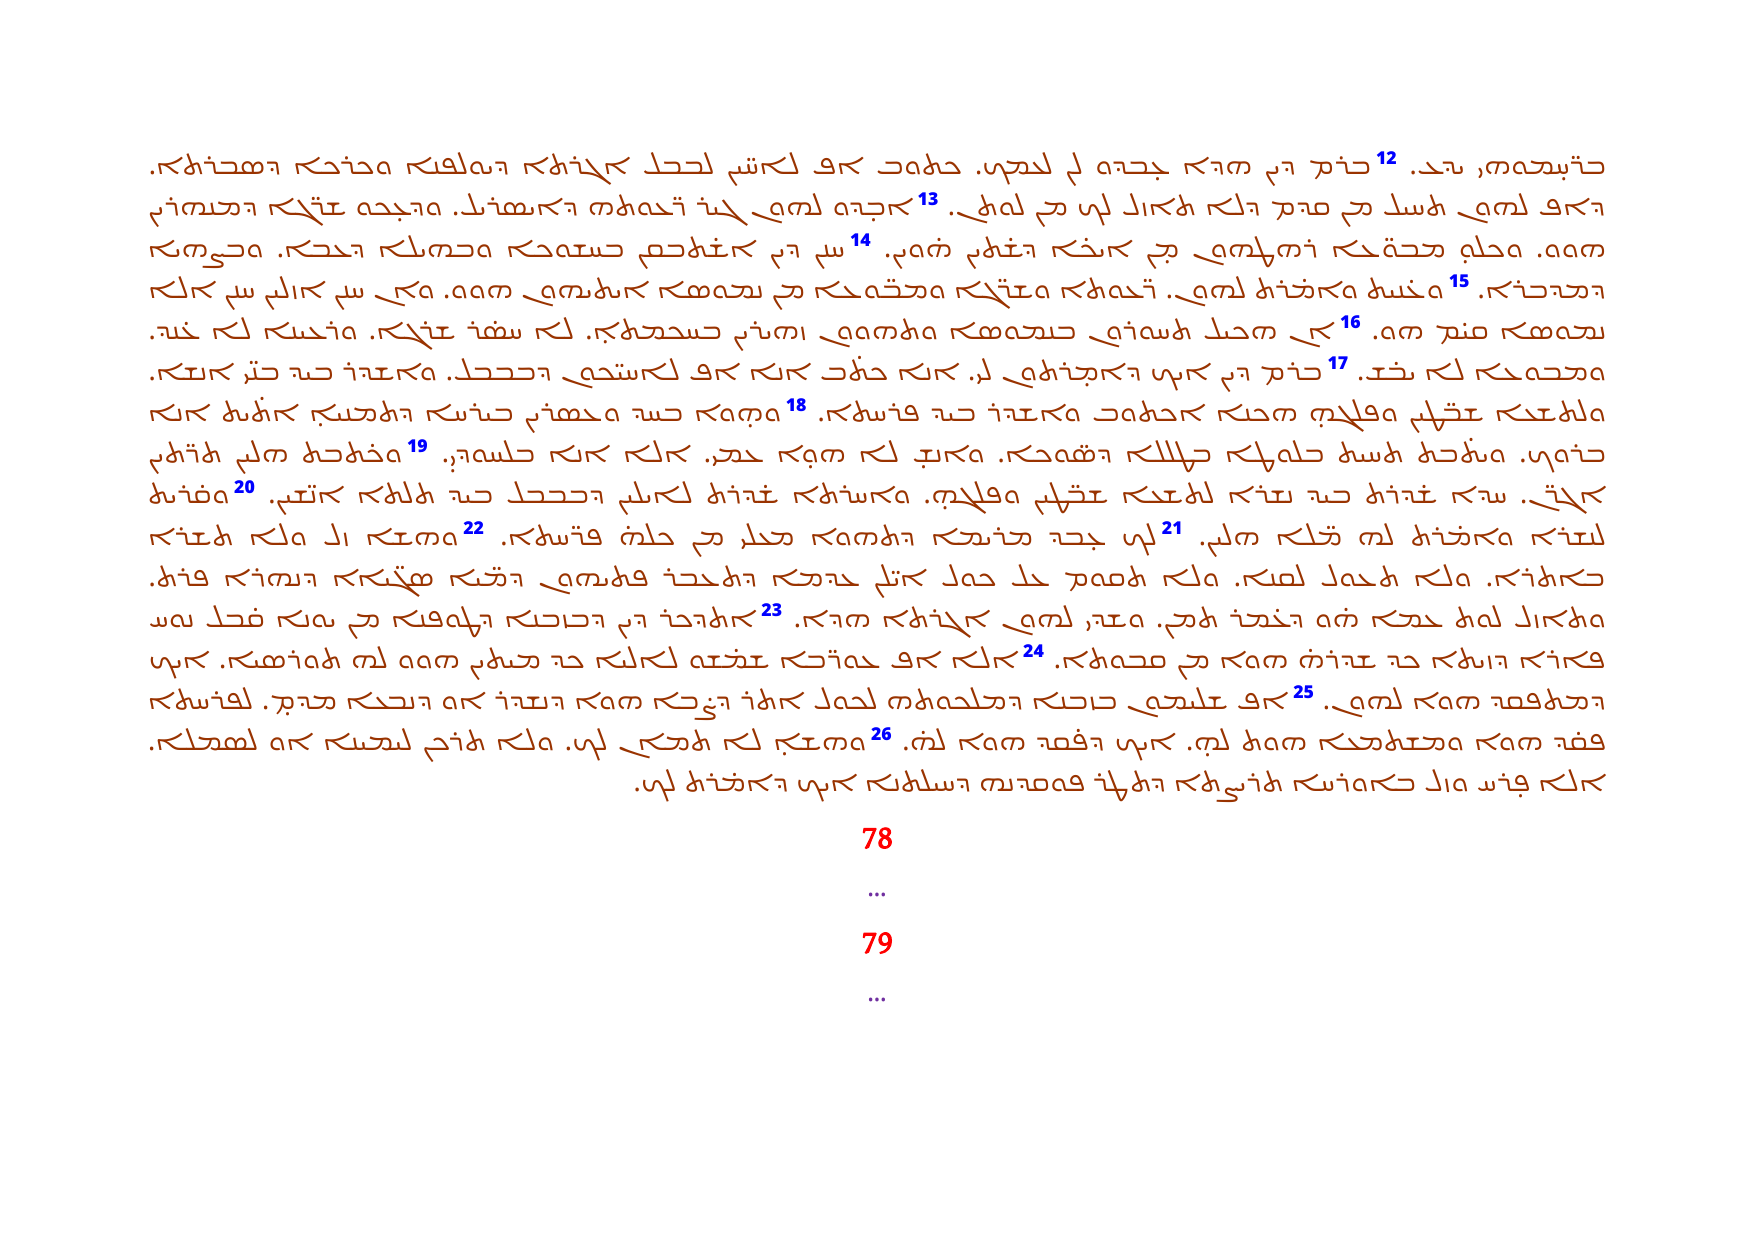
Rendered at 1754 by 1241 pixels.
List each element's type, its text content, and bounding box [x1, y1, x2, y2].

text 79 [148, 923, 1606, 962]
text … [148, 869, 1606, 911]
text 1 ܘܐ̇ܙܠܬ ܐܢܐ ܒܪܘܟ ܡܢ ܬܡܢ ܘܐ̇ܬܝܬ ܨܝܕ ܥܡܐ. ܘܟ̇ܢܫܬ ܐܢܘܢ ܡܢ ܪܒܐ ܘܥܕܡܐ ܠܙܥܘܪܐ. ܘܐܡ̇ܪܬ ܠܗܘܢ. 2 ܫܡ̣ܥܘ ܒ̈ܢܝ ܐܝܣܪܝܠ. ܚܙܘ ܕܟܡܐ ܐܫܬܚܪܬܘܢ ܡܢ ܬܪܥܣܪ ܫܒ̈ܛܐ ܕܐܝܣܪܝܠ. 3 ܠܟܘܢ ܕܝܢ ܘܠܐܒ̈ܗܝܟܘܢ ܡܪܝܐ ܝܗ̣ܒ ܢܡܘܣܐ ܝܬܝܪ ܡܢ ܟܘܠܗܘܢ ܥܡܡ̈ܐ. 4 ܘܡܛܠ ܕܥܒ̣ܪܘ ܐܚ̈ܝܟܘܢ ܦܘܩ̈ܕܢܘܗܝ ܕܡܪܝܡܐ. ܐܝܬܝ ܥܠܝܟܘܢ ܘܥܠܝܗܘܢ ܬܒ̇ܥܬܐ ܘܠܐ ܚܣ ܥܠ ܩܕܡ̈ܝܐ. ܐܠܐ ܐܦ ܠܐܚܖ̈ܝܐ ܝܗ̣ܒ ܠܫܒܝܐ. ܘܠܐ ܫܒ̣ܩ ܡܢܗܘܢ ܫܪܟܢܐ. 5 ܘܗܐ ܐܝܬܝܟܘܢ ܗܪܟܐ ܥܡܝ. 6 ܐܢ ܗܟܝܠ ܬܬܪܨܘܢ ܐܘܖ̈ܚܬܟܘܢ ܠܐ ܐܙܠܝܬܘܢ ܐܦ ܐܢܬܘܢ ܐܝܟ ܕܐܙܠܘ ܐܚ̈ܝܟܘܢ. ܐܠܐ ܗ̣ܢܘܢ ܢܐܬܘܢ ܠܘܬܟܘܢ. 7 ܡܛܘܠ ܕܡܪܚܡܢܐ ܗܘ ܗ̇ܘ ܕܦ̇ܠܚܝܢ ܐܢܬܘܢ ܠܗ. ܘܡܪܚܦܢܐ ܗܘ ܗ̇ܘ ܕܡܣܒܪܝܢ ܐܢܬܘܢ ܒܗ. ܘܫܪܝܪܐ ܗܘ ܕܢܛܐܒ ܘܠܐ ܕܢܒܐܫ. 8 ܠܐ ܗܐ ܐܢܬܘܢ ܚܙ̣ܝܬܘܢ ܡܕܡ ܕܓܕܫܗ̇ ܠܨܗܝܘܢ. 9 ܐܘ ܕܠܡܐ ܣ̇ܒܪܝܬܘܢ ܕܐܬܪܐ ܚܛ̣ܐ̇. ܘ̇ܡܛܠ ܗܢܐ ܐܣܬܚܦ. ܐܘ ܐܪܥܐ ܡܕܡ ܐܣ̣ܟܠܬ. ܘܡܛܠ ܗܢܐ ܐܫܬ̤ܠܡܬ. 10 ܘܠܐ ܝܕ̇ܥܝܢ ܐܢܬܘܢ ܕܡܛܘܠܬܟܘܢ ܕܚ̣ܛܝܬܘܢ ܐܣܬܚܦ ܗ̇ܘ ܐܝ̇ܢܐ ܕܠܐ ܚܛ̣ܐ. ܘܡܛܠ ܐܝܠܝܢ ܕܐܥܘܠܘ ܐܫܬܠܡ ܠܒܥܠܕܒ̈ܒܐ̇. ܗ̇ܘ ܐܝ̇ܢܐ ܕܠܐ ܐܣܟܠ. 11 ܘܥ̣ܢܐ ܟܠܗ ܥܡܐ ܘܐܡ̣ܪܘ ܠܝ. ܟܘܠ ܕܡܨ̇ܝܢܢ ܕܢܗܘܐ ܥܗ̇ܕܝܢܢ ܛ̇ܒ̈ܬܐ ܕܥܒ̣ܕ ܥܡܢ ܚܝܠܬܢܐ. ܥܗܝܕܝܢ ܚܢܢ[.] ܘܐܝܠܝܢ ܕܠܐ ܥܗܝܕܝܢ ܚܢܢ ܗ̣ܘ ܒܖ̈ܚ̣ܡܘܗܝ ܝܕܥ. 12 ܒܪܡ ܕܝܢ ܗܕܐ ܥ̣ܒܕܘ ܠܢ ܠܥܡܟ. ܟܬܘܒ ܐܦ ܠܐܚ̈ܝܢ ܠܒܒܠ ܐܓܪܬܐ ܕܝܘܠܦܢܐ ܘܟܪܟܐ ܕܣܒܪܬܐ. ܕܐܦ ܠܗܘܢ ܬܚܝܠ ܡܢ ܩܕܡ ܕܠܐ ܬܐܙܠ ܠܟ ܡܢ ܠܘܬܢ. 13 ܐܒ̣ܕܘ ܠܗܘܢ ܓܝܪ ܖ̈ܥܘܬܗ ܕܐܝܣܪܝܠ. ܘܕܥ̣ܟܘ ܫܖ̈ܓܐ ܕܡܢܗܪܝܢ ܗܘܘ. ܘܟܠܘ̣ ܡܒܘ̈ܥܐ ܪܗܛܗܘܢ ܡ̣ܢ ܐܝܟ̇ܐ ܕܫ̇ܬܝܢ ܗ̇ܘܝܢ. 14 ܚܢܢ ܕܝܢ ܐܫ̇ܬܒܩܢ ܒܚܫܘܟܐ ܘܒܗܝܠܐ ܕܥܒܐ. ܘܒܨܗܝܐ ܕܡܕܒܪܐ. 15 ܘܥ̇ܢܝܬ ܘܐܡ̇ܪܬ ܠܗܘܢ. ܖ̈ܥܘܬܐ ܘܫܖ̈ܓܐ ܘܡܒ̈ܘܥܐ ܡܢ ܢܡܘܣܐ ܐܝܬܝܗܘܢ ܗܘܘ. ܘܐܢ ܚܢܢ ܐܙܠܝܢ ܚܢܢ ܐܠܐ ܢܡܘܣܐ ܩܝ̇ܡ ܗܘ. 16 ܐܢ ܗܟܝܠ ܬܚܘܪܘܢ ܒܢܡܘܣܐ ܘܬܗܘܘܢ ܙܗܝܪܝܢ ܒܚܟܡܬܐ̣. ܠܐ ܚܣ̇ܪ ܫܪܓܐ. ܘܪܥܝܢܐ ܠܐ ܥ̇ܢܕ. ܘܡܒܘܥܐ ܠܐ ܝܒ̇ܫ. 17 ܒܪܡ ܕܝܢ ܐܝܟ ܕܐܡ̣ܪܬܘܢ ܠܝ. ܐܢܐ ܟܬ̇ܒ ܐܢܐ ܐܦ ܠܐܚܝ̈ܟܘܢ ܕܒܒܒܠ. ܘܐܫܕܪ ܒܝܕ ܒܢ̈ܝ ܐܢܫܐ. ܘܠܬܫܥܐ ܫܒ̈ܛܝܢ ܘܦܠܓܗ̣ ܗܟܢܐ ܐܟܬܘܒ ܘܐܫܕܪ ܒܝܕ ܦܪܚܬܐ. 18 ܘܗ̣ܘܐ ܒܚܕ ܘܥܣܪܝܢ ܒܝܪܚܐ ܕܬܡܢܝܐ̣ ܐܬ̇ܝܬ ܐܢܐ ܒܪܘܟ. ܘܝܬ̇ܒܬ ܬܚܝܬ ܒܠܘܛܐ ܒܛܠܠܐ ܕܣ̈ܘܟܐ. ܘܐܢܫ̣ ܠܐ ܗܘ̣ܐ ܥܡܝ. ܐܠܐ ܐܢܐ ܒܠܚܘܕܝ̣. 19 ܘܟ̇ܬܒܬ ܗܠܝܢ ܬܖ̈ܬܝܢ ܐܓܖ̈ܢ. ܚܕܐ ܫ̇ܕܪܬ ܒܝܕ ܢܫܪܐ ܠܬܫܥܐ ܫܒ̈ܛܝܢ ܘܦܠܓܗ̣. ܘܐܚܪܬܐ ܫ̇ܕܪܬ ܠܐܝܠܝܢ ܕܒܒܒܠ ܒܝܕ ܬܠܬܐ ܐܢ̈ܫܝܢ. 20 ܘܩ̇ܪܝܬ ܠܢܫܪܐ ܘܐܡ̇ܪܬ ܠܗ ܡ̈ܠܐ ܗܠܝܢ. 21 ܠܟ ܥ̣ܒܕ ܡܪܝܡܐ ܕܬܗܘܐ ܡܥܠܝ ܡܢ ܟܠܗ̇ ܦܖ̈ܚܬܐ. 22 ܘܗܫܐ ܙܠ ܘܠܐ ܬܫܪܐ ܒܐܬܪܐ. ܘܠܐ ܬܥܘܠ ܠܩܢܐ. ܘܠܐ ܬܩܘܡ ܥܠ ܟܘܠ ܐܝ̈ܠܢ ܥܕܡܐ ܕܬܥܒܪ ܦܬܝܗܘܢ ܕܡ̈ܝܐ ܣܓ̈ܝܐܐ ܕܢܗܪܐ ܦܪܬ. ܘܬܐܙܠ ܠܘܬ ܥܡܐ ܗ̇ܘ ܕܥ̇ܡܪ ܬܡܢ. ܘܫܕܝ ܠܗܘܢ ܐܓܪܬܐ ܗܕܐ. 23 ܐܬܕܟܪ ܕܝܢ ܕܒܙܒܢܐ ܕܛܘܦܢܐ ܡܢ ܝܘܢܐ ܩ̇ܒܠ ܢܘܚ ܦܐܪܐ ܕܙܝܬܐ ܟܕ ܫܕܪܗ̇ ܗܘܐ ܡܢ ܩܒܘܬܐ. 24 ܐܠܐ ܐܦ ܥܘܖ̈ܒܐ ܫܡ̇ܫܘ ܠܐܠܝܐ ܟܕ ܡܝܬܝܢ ܗܘܘ ܠܗ ܬܘܪܣܝܐ. ܐܝܟ ܕܡܬܦܩܕ ܗܘܐ ܠܗܘܢ. 25 ܐܦ ܫܠܝܡܘܢ ܒܙܒܢܐ ܕܡܠܟܘܬܗ ܠܟܘܠ ܐܬܪ ܕܨ̇ܒܐ ܗܘܐ ܕܢܫܕܪ ܐܘ ܕܢܒܥܐ ܡܕܡ̣. ܠܦܪܚܬܐ ܦܩ̇ܕ ܗܘܐ ܘܡܫܬܡܥܐ ܗܘܬ ܠܗ̣. ܐܝܟ ܕܦ̇ܩܕ ܗܘܐ ܠܗ̇. 26 ܘܗܫܐ̣ ܠܐ ܬܡܐܢ ܠܟ. ܘܠܐ ܬܪܟܢ ܠܝܡܝܢܐ ܐܘ ܠܣܡܠܐ. ܐܠܐ ܦ̣ܪܚ ܘܙܠ ܒܐܘܪܚܐ ܬܪܝܨܬܐ ܕܬܛܪ ܦܘܩܕܢܗ ܕܚܝܠܬܢܐ ܐܝܟ ܕܐܡ̇ܪܬ ܠܟ. [148, 148, 1606, 806]
text … [148, 974, 1606, 1015]
text 78 [148, 818, 1606, 857]
